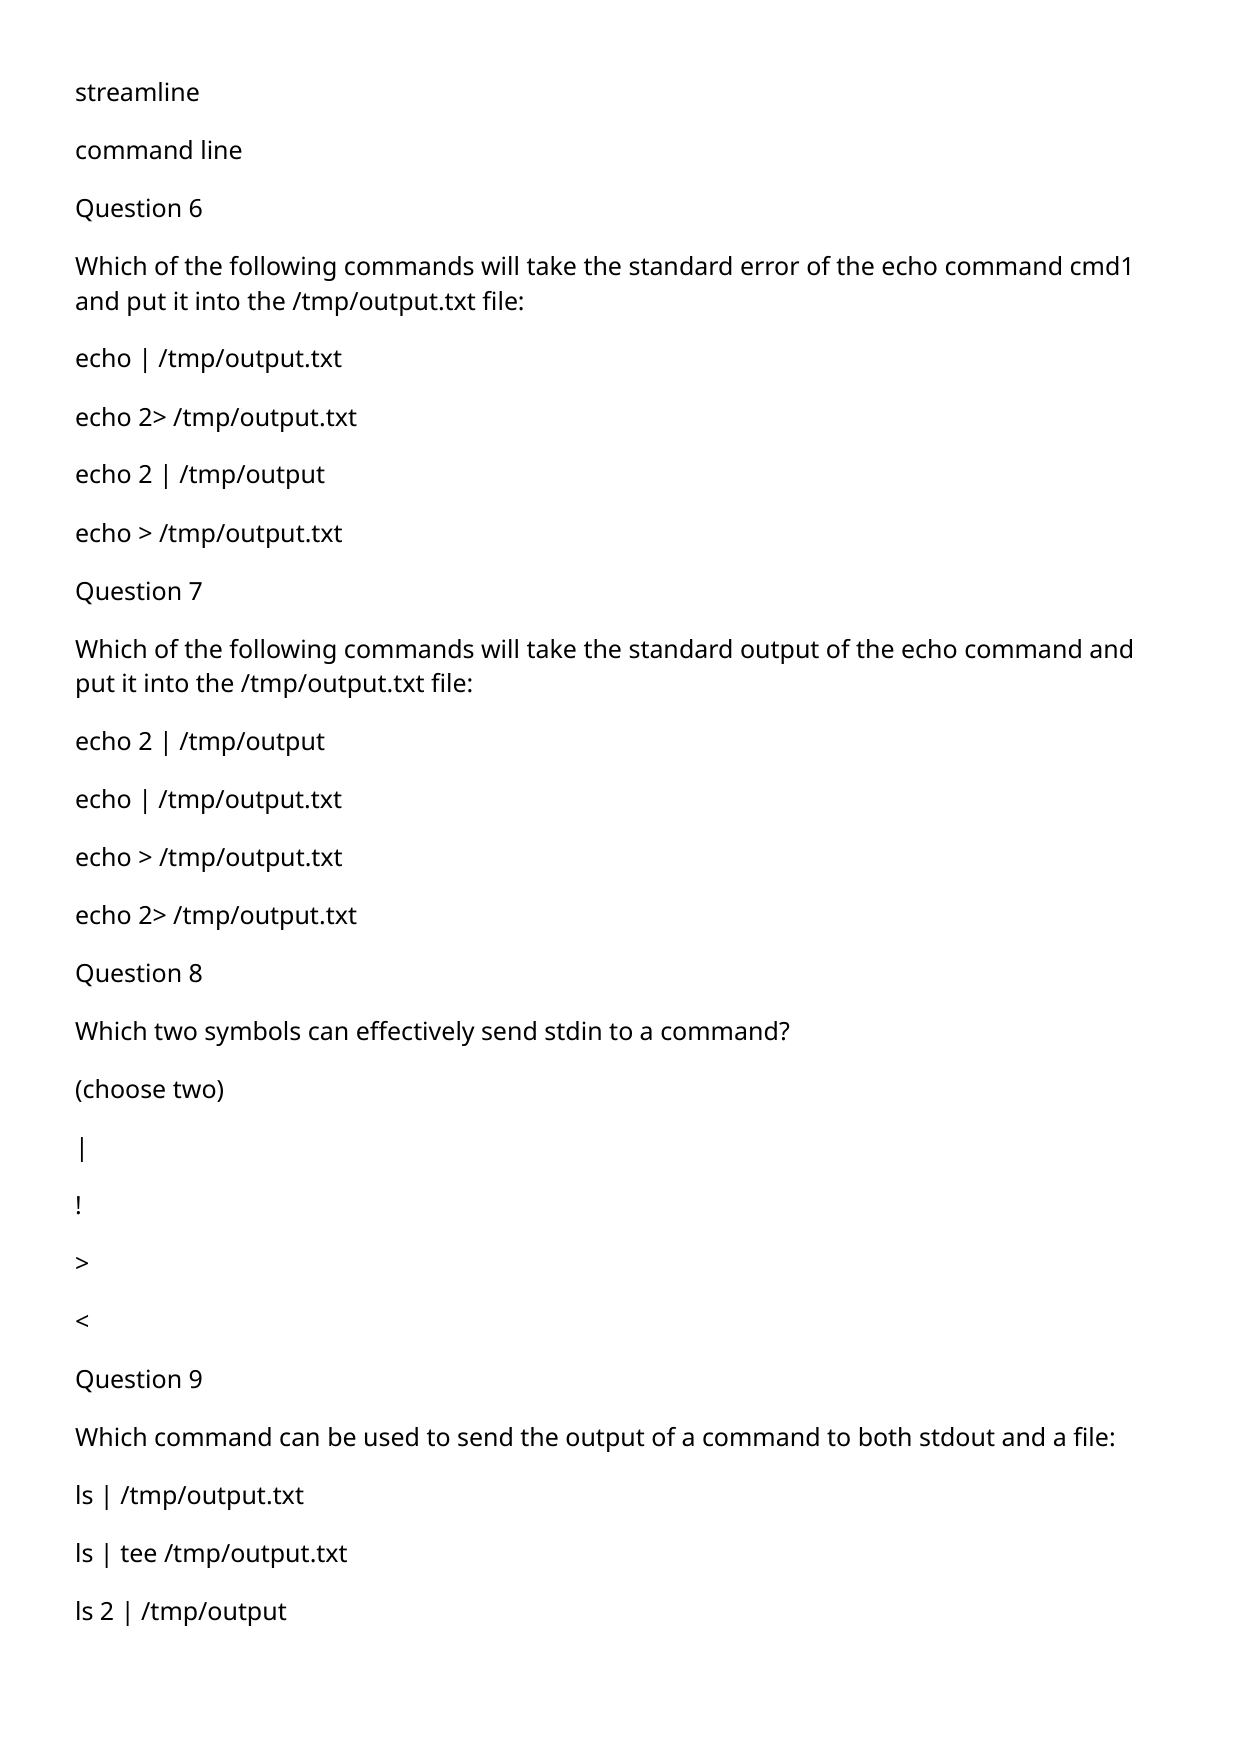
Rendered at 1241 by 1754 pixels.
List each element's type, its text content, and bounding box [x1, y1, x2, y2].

text Question 8 [75, 955, 1165, 989]
text command line [75, 133, 1165, 167]
text Which of the following commands will take the standard error of the echo command cmd1 and put it into the /tmp/output.txt file: [75, 249, 1165, 317]
text Which of the following commands will take the standard output of the echo command and put it into the /tmp/output.txt file: [75, 631, 1165, 699]
text echo 2 | /tmp/output [75, 457, 1165, 491]
text Question 7 [75, 573, 1165, 607]
text | [75, 1129, 1165, 1163]
text streamline [75, 75, 1165, 109]
text echo > /tmp/output.txt [75, 839, 1165, 873]
text ls | /tmp/output.txt [75, 1478, 1165, 1512]
text (choose two) [75, 1071, 1165, 1106]
text echo 2 | /tmp/output [75, 723, 1165, 757]
text ! [75, 1187, 1165, 1222]
text echo 2> /tmp/output.txt [75, 897, 1165, 931]
text ls | tee /tmp/output.txt [75, 1536, 1165, 1570]
text > [75, 1246, 1165, 1279]
text Question 6 [75, 191, 1165, 225]
text echo > /tmp/output.txt [75, 515, 1165, 549]
text echo | /tmp/output.txt [75, 781, 1165, 815]
text Which two symbols can effectively send stdin to a command? [75, 1013, 1165, 1047]
text echo | /tmp/output.txt [75, 341, 1165, 375]
text ls 2 | /tmp/output [75, 1594, 1165, 1628]
text echo 2> /tmp/output.txt [75, 399, 1165, 433]
text < [75, 1303, 1165, 1338]
text Question 9 [75, 1362, 1165, 1396]
text Which command can be used to send the output of a command to both stdout and a file: [75, 1419, 1165, 1454]
